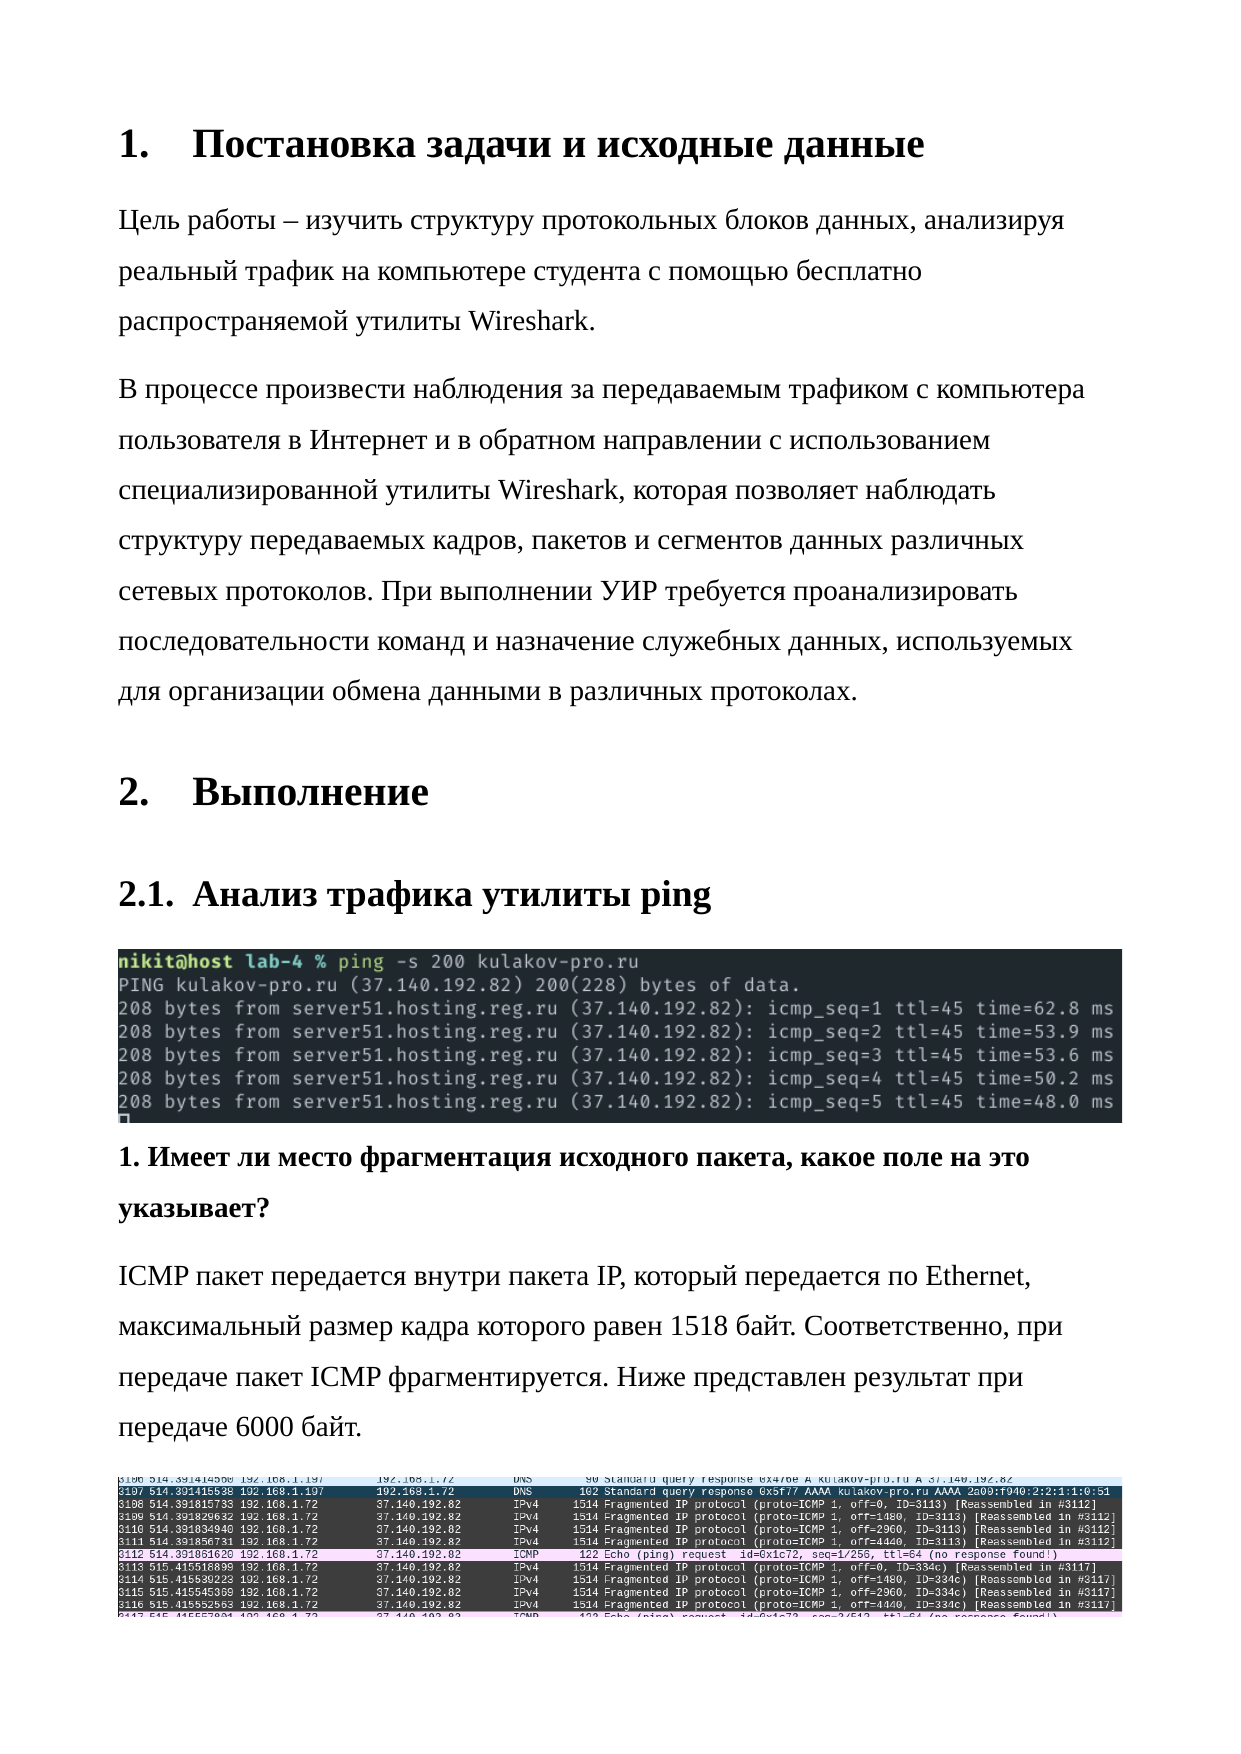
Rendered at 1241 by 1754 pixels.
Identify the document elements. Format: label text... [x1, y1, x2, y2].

picture [118, 949, 1123, 1123]
subtitle Выполнение [118, 767, 1122, 814]
picture [118, 1477, 1123, 1617]
text ICMP пакет передается внутри пакета IP, который передается по Ethernet, максимальный размер кадра которого равен 1518 байт. Соответственно, при передаче пакет ICMP фрагментируется. Ниже представлен результат при передаче 6000 байт. [118, 1258, 1122, 1443]
text Цель работы – изучить структуру протокольных блоков данных, анализируя реальный трафик на компьютере студента с помощью бесплатно распространяемой утилиты Wireshark. [118, 202, 1122, 337]
text 1. Имеет ли место фрагментация исходного пакета, какое поле на это указывает? [118, 1123, 1122, 1223]
text В процессе произвести наблюдения за передаваемым трафиком с компьютера пользователя в Интернет и в обратном направлении с использованием специализированной утилиты Wireshark, которая позволяет наблюдать структуру передаваемых кадров, пакетов и сегментов данных различных сетевых протоколов. При выполнении УИР требуется проанализировать последовательности команд и назначение служебных данных, используемых для организации обмена данными в различных протоколах. [118, 371, 1122, 707]
subtitle Анализ трафика утилиты ping [118, 872, 1122, 915]
subtitle Постановка задачи и исходные данные [118, 118, 1122, 166]
